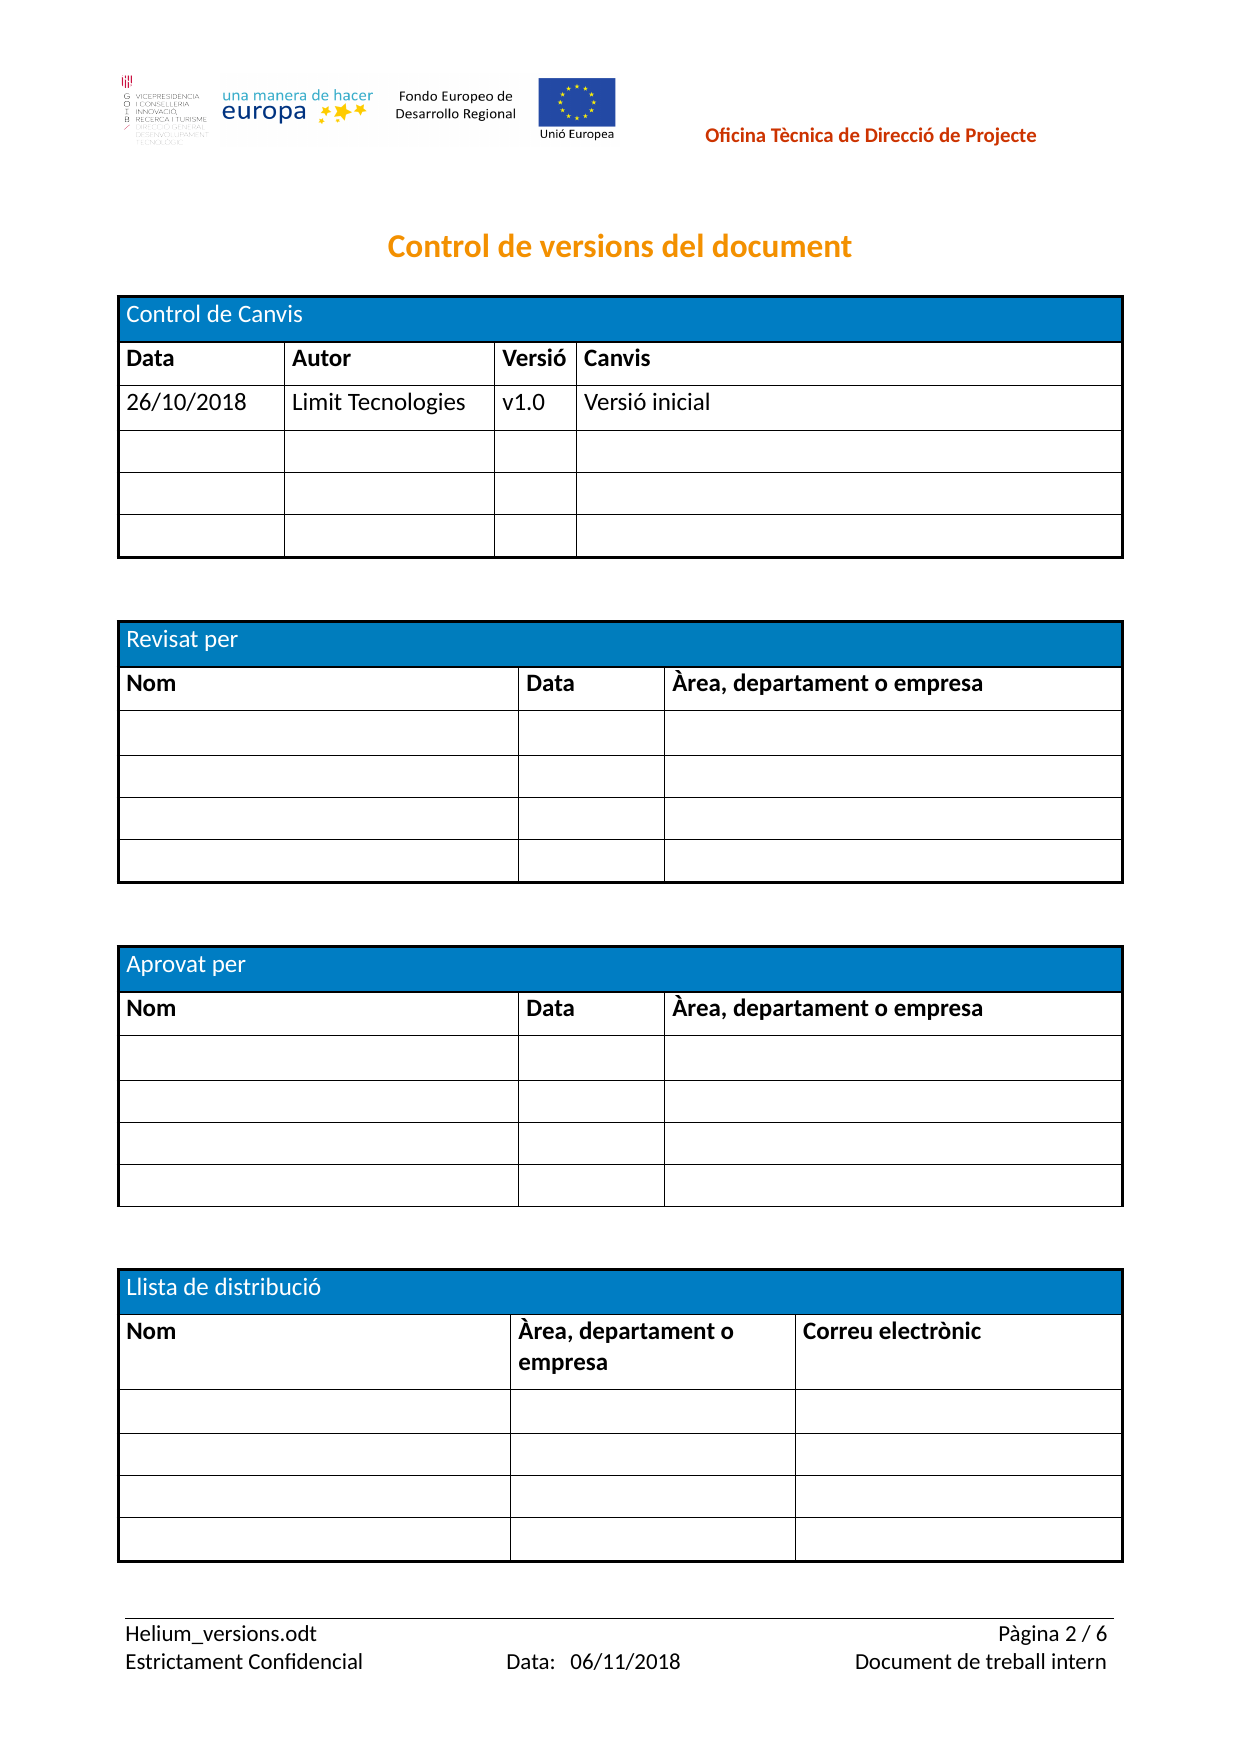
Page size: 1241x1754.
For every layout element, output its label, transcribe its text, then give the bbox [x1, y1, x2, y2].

table_cell [665, 840, 1121, 881]
table_cell [511, 1476, 795, 1517]
table_cell Data [120, 343, 284, 385]
table_cell Àrea, departament o empresa [665, 668, 1121, 710]
table_cell [577, 515, 1121, 556]
table_cell [519, 798, 664, 839]
table_cell Limit Tecnologies [285, 386, 494, 429]
table_cell Àrea, departament o empresa [511, 1315, 795, 1389]
table_cell [120, 1165, 518, 1206]
table_cell [285, 431, 494, 472]
table_cell [511, 1518, 795, 1559]
table_cell [519, 711, 664, 754]
table_header Control de Canvis [120, 298, 1121, 341]
table_cell [120, 840, 518, 881]
table_cell Versió inicial [577, 386, 1121, 429]
subtitle Control de versions del document [118, 225, 1122, 266]
table_cell [120, 515, 284, 556]
table_cell [665, 1081, 1121, 1122]
table_cell [665, 711, 1121, 754]
table_cell [519, 1081, 664, 1122]
table_cell [120, 1036, 518, 1079]
table_cell [120, 1434, 510, 1475]
table_cell [120, 473, 284, 514]
table_cell [120, 798, 518, 839]
table_cell [665, 1165, 1121, 1206]
table_cell [120, 431, 284, 472]
table_header Revisat per [120, 623, 1121, 666]
table_cell Canvis [577, 343, 1121, 385]
table_cell [511, 1390, 795, 1433]
table_cell [120, 1123, 518, 1164]
table_cell [120, 1081, 518, 1122]
table_cell [120, 756, 518, 797]
table_cell [796, 1476, 1121, 1517]
table_cell Autor [285, 343, 494, 385]
table_cell [577, 431, 1121, 472]
table_cell [519, 1123, 664, 1164]
table_cell Versió [495, 343, 576, 385]
table_header Aprovat per [120, 948, 1121, 991]
table_cell [796, 1518, 1121, 1559]
table_cell [285, 515, 494, 556]
table_cell v1.0 [495, 386, 576, 429]
table_cell Data [519, 668, 664, 710]
picture [118, 73, 213, 147]
table_cell Nom [120, 1315, 510, 1389]
table_cell Correu electrònic [796, 1315, 1121, 1389]
table_cell Data [519, 993, 664, 1035]
table_cell [120, 1390, 510, 1433]
table_cell Nom [120, 668, 518, 710]
table_cell [796, 1434, 1121, 1475]
table_cell [120, 1518, 510, 1559]
table_cell 26/10/2018 [120, 386, 284, 429]
table_cell [120, 1476, 510, 1517]
table_cell [511, 1434, 795, 1475]
table_cell Àrea, departament o empresa [665, 993, 1121, 1035]
table_cell [519, 756, 664, 797]
table_cell [285, 473, 494, 514]
table_cell [495, 473, 576, 514]
table_cell [665, 1036, 1121, 1079]
table_cell [796, 1390, 1121, 1433]
table_header Llista de distribució [120, 1271, 1121, 1314]
table_cell Nom [120, 993, 518, 1035]
table_cell [519, 840, 664, 881]
table_cell [665, 1123, 1121, 1164]
picture [219, 73, 621, 147]
table_cell [120, 711, 518, 754]
table_cell [577, 473, 1121, 514]
table_cell [495, 431, 576, 472]
table_cell [665, 798, 1121, 839]
table_cell [495, 515, 576, 556]
table_cell [519, 1036, 664, 1079]
table_cell [665, 756, 1121, 797]
table_cell [519, 1165, 664, 1206]
